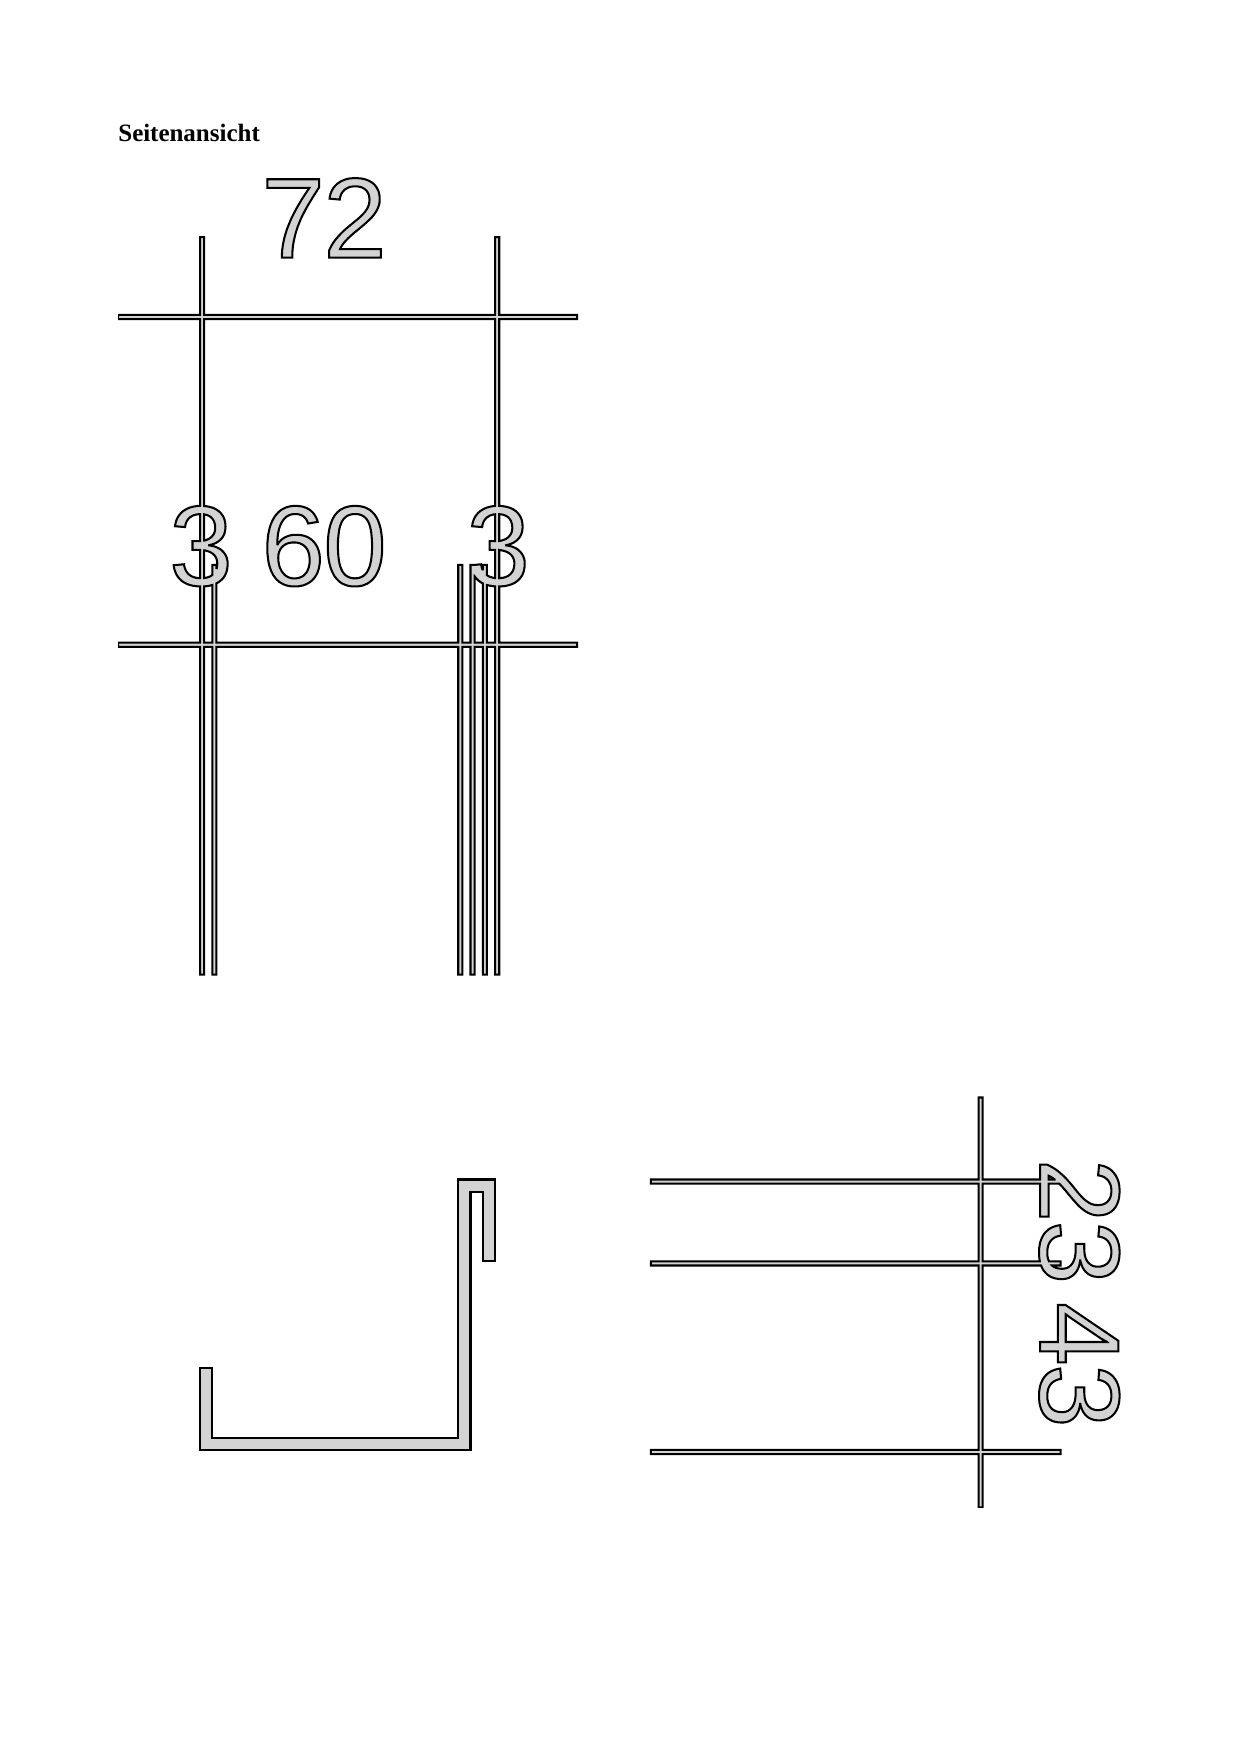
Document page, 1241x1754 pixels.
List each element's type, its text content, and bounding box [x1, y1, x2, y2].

text Seitenansicht [118, 118, 1122, 147]
